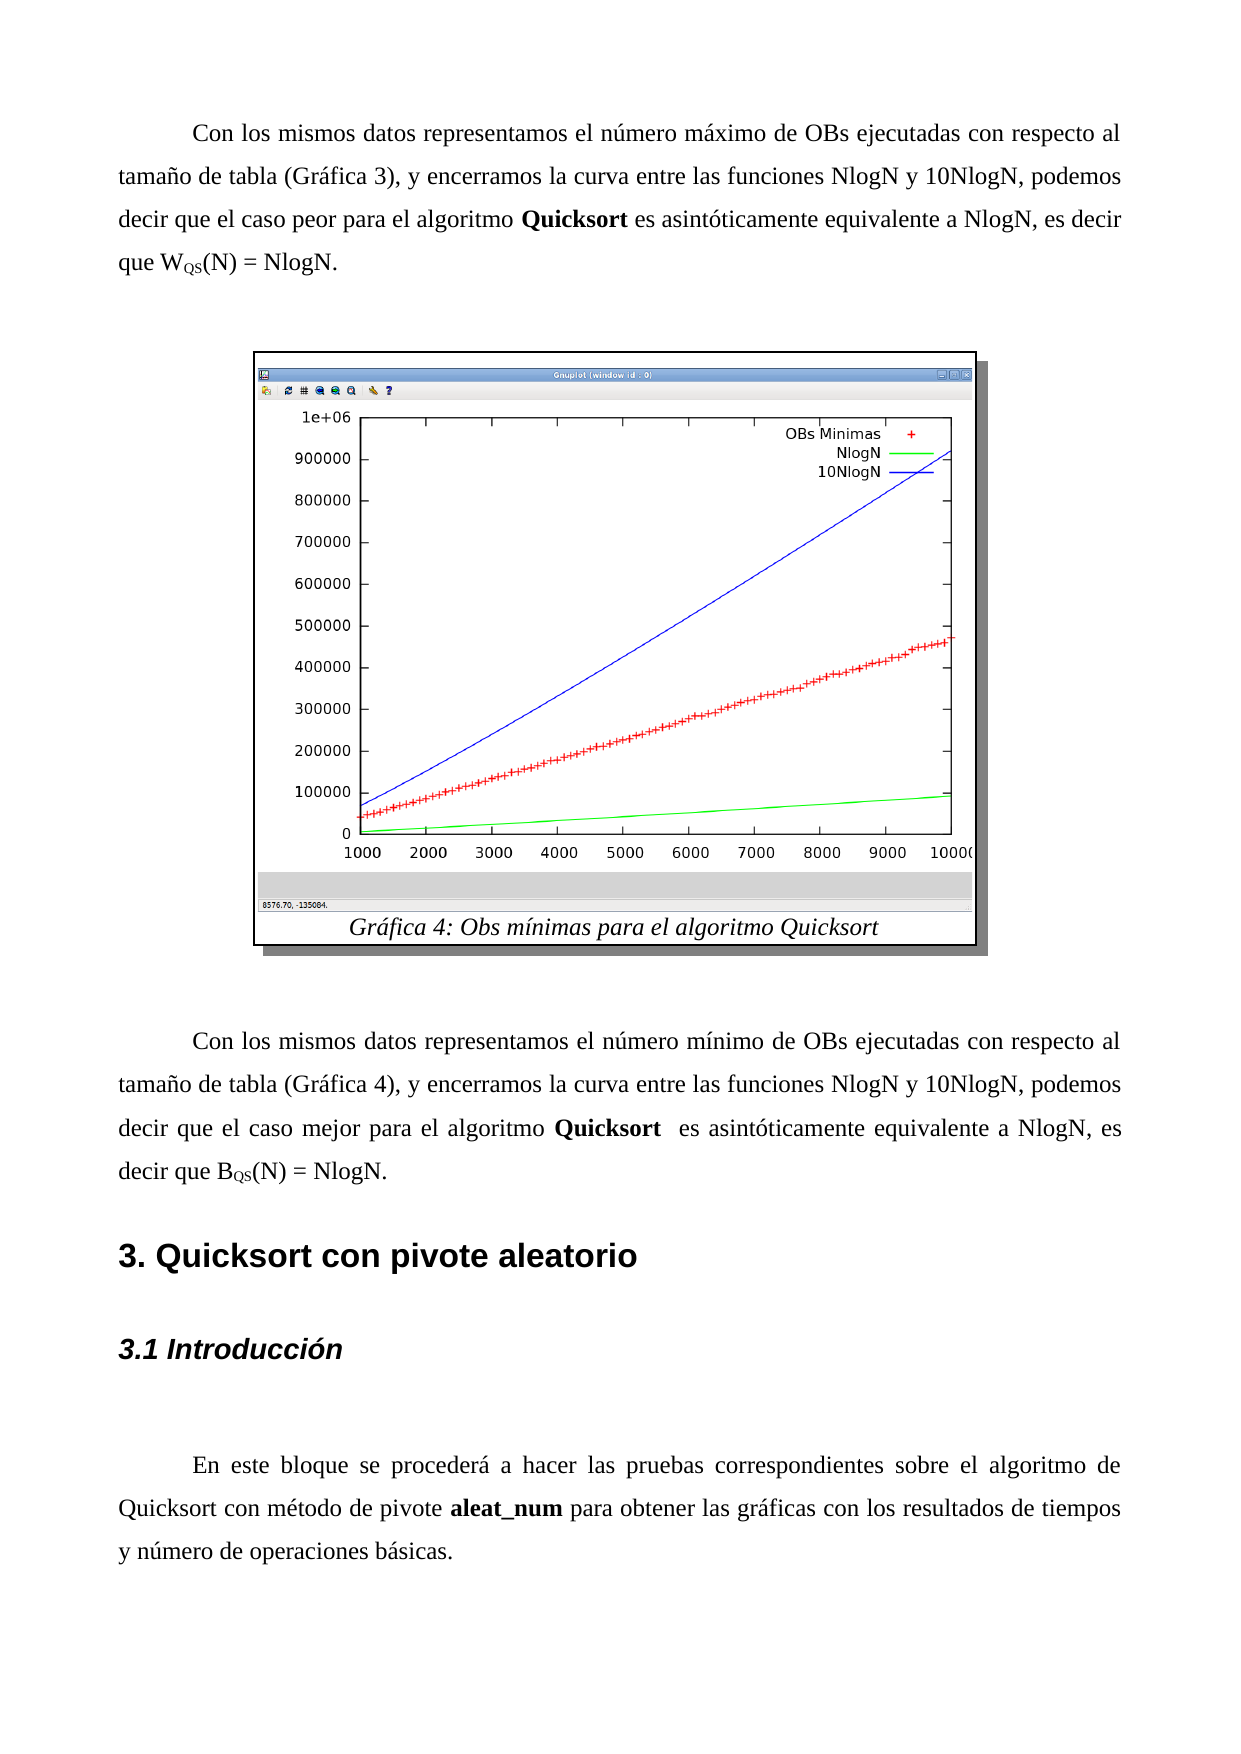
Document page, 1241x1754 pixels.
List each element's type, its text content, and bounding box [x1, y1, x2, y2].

text [255, 353, 975, 944]
text Gráfica 4: Obs mínimas para el algoritmo Quicksort [258, 912, 972, 941]
text Con los mismos datos representamos el número mínimo de OBs ejecutadas con respecto al tamaño de tabla (Gráfica 4), y encerramos la curva entre las funciones NlogN y 10NlogN, podemos decir que el caso mejor para el algoritmo Quicksort es asintóticamente equivalente a NlogN, es decir que BQS(N) = NlogN. [118, 1026, 1122, 1184]
text Con los mismos datos representamos el número máximo de OBs ejecutadas con respecto al tamaño de tabla (Gráfica 3), y encerramos la curva entre las funciones NlogN y 10NlogN, podemos decir que el caso peor para el algoritmo Quicksort es asintóticamente equivalente a NlogN, es decir que WQS(N) = NlogN. [118, 118, 1122, 276]
picture [257, 368, 973, 912]
text En este bloque se procederá a hacer las pruebas correspondientes sobre el algoritmo de Quicksort con método de pivote aleat_num para obtener las gráficas con los resultados de tiempos y número de operaciones básicas. [118, 1450, 1122, 1565]
subtitle 3. Quicksort con pivote aleatorio [118, 1236, 1122, 1275]
subtitle 3.1 Introducción [118, 1332, 1122, 1365]
